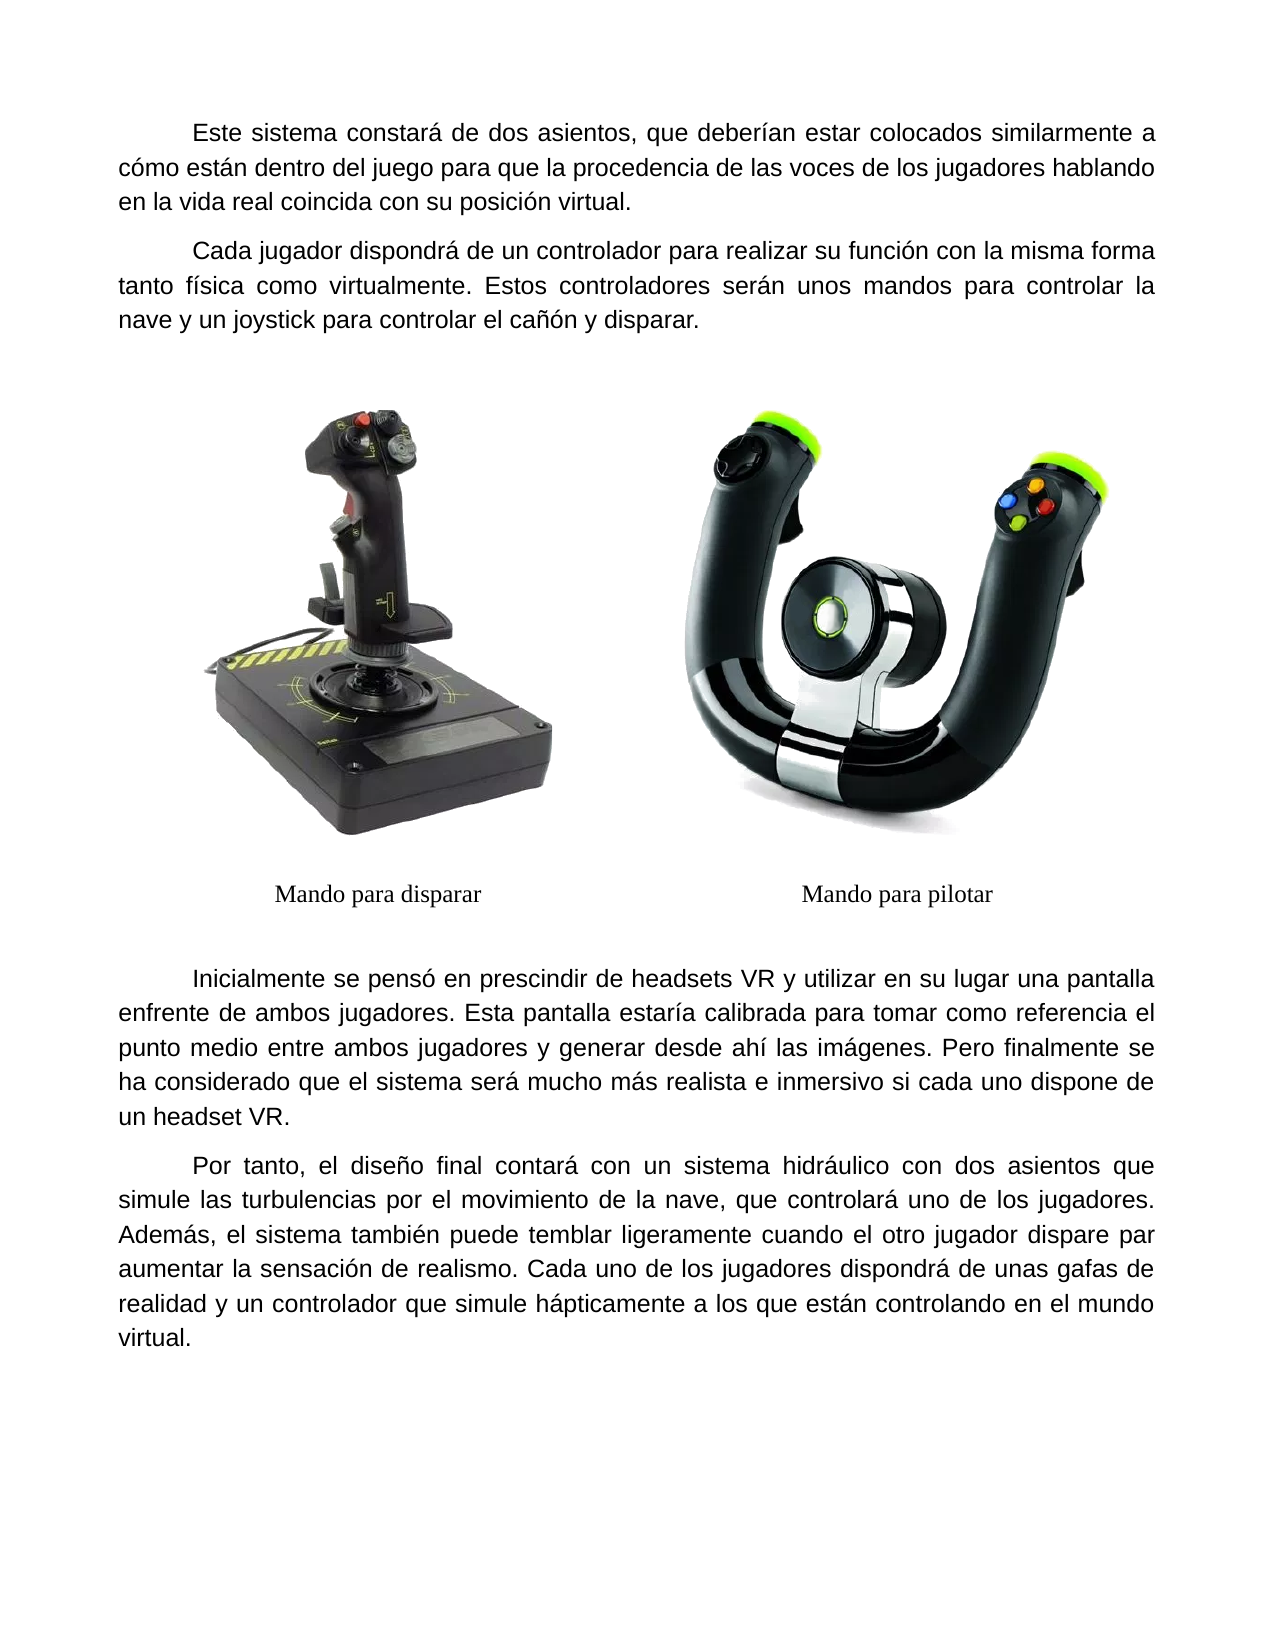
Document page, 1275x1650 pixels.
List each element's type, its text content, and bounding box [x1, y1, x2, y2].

table_cell Mando para disparar [119, 874, 637, 914]
table_cell Mando para pilotar [638, 874, 1156, 914]
picture [684, 410, 1110, 835]
text Este sistema constará de dos asientos, que deberían estar colocados similarmente a cómo están dentro del juego para que la procedencia de las voces de los jugadores hablando en la vida real coincida con su posición virtual. [118, 118, 1157, 216]
text Inicialmente se pensó en prescindir de headsets VR y utilizar en su lugar una pantalla enfrente de ambos jugadores. Esta pantalla estaría calibrada para tomar como referencia el punto medio entre ambos jugadores y generar desde ahí las imágenes. Pero finalmente se ha considerado que el sistema será mucho más realista e inmersivo si cada uno dispone de un headset VR. [118, 964, 1157, 1131]
table_header [638, 404, 1156, 872]
text Cada jugador dispondrá de un controlador para realizar su función con la misma forma tanto física como virtualmente. Estos controladores serán unos mandos para controlar la nave y un joystick para controlar el cañón y disparar. [118, 236, 1157, 334]
picture [203, 410, 553, 838]
table_header [119, 404, 637, 872]
text Por tanto, el diseño final contará con un sistema hidráulico con dos asientos que simule las turbulencias por el movimiento de la nave, que controlará uno de los jugadores. Además, el sistema también puede temblar ligeramente cuando el otro jugador dispare par aumentar la sensación de realismo. Cada uno de los jugadores dispondrá de unas gafas de realidad y un controlador que simule hápticamente a los que están controlando en el mundo virtual. [118, 1151, 1157, 1352]
